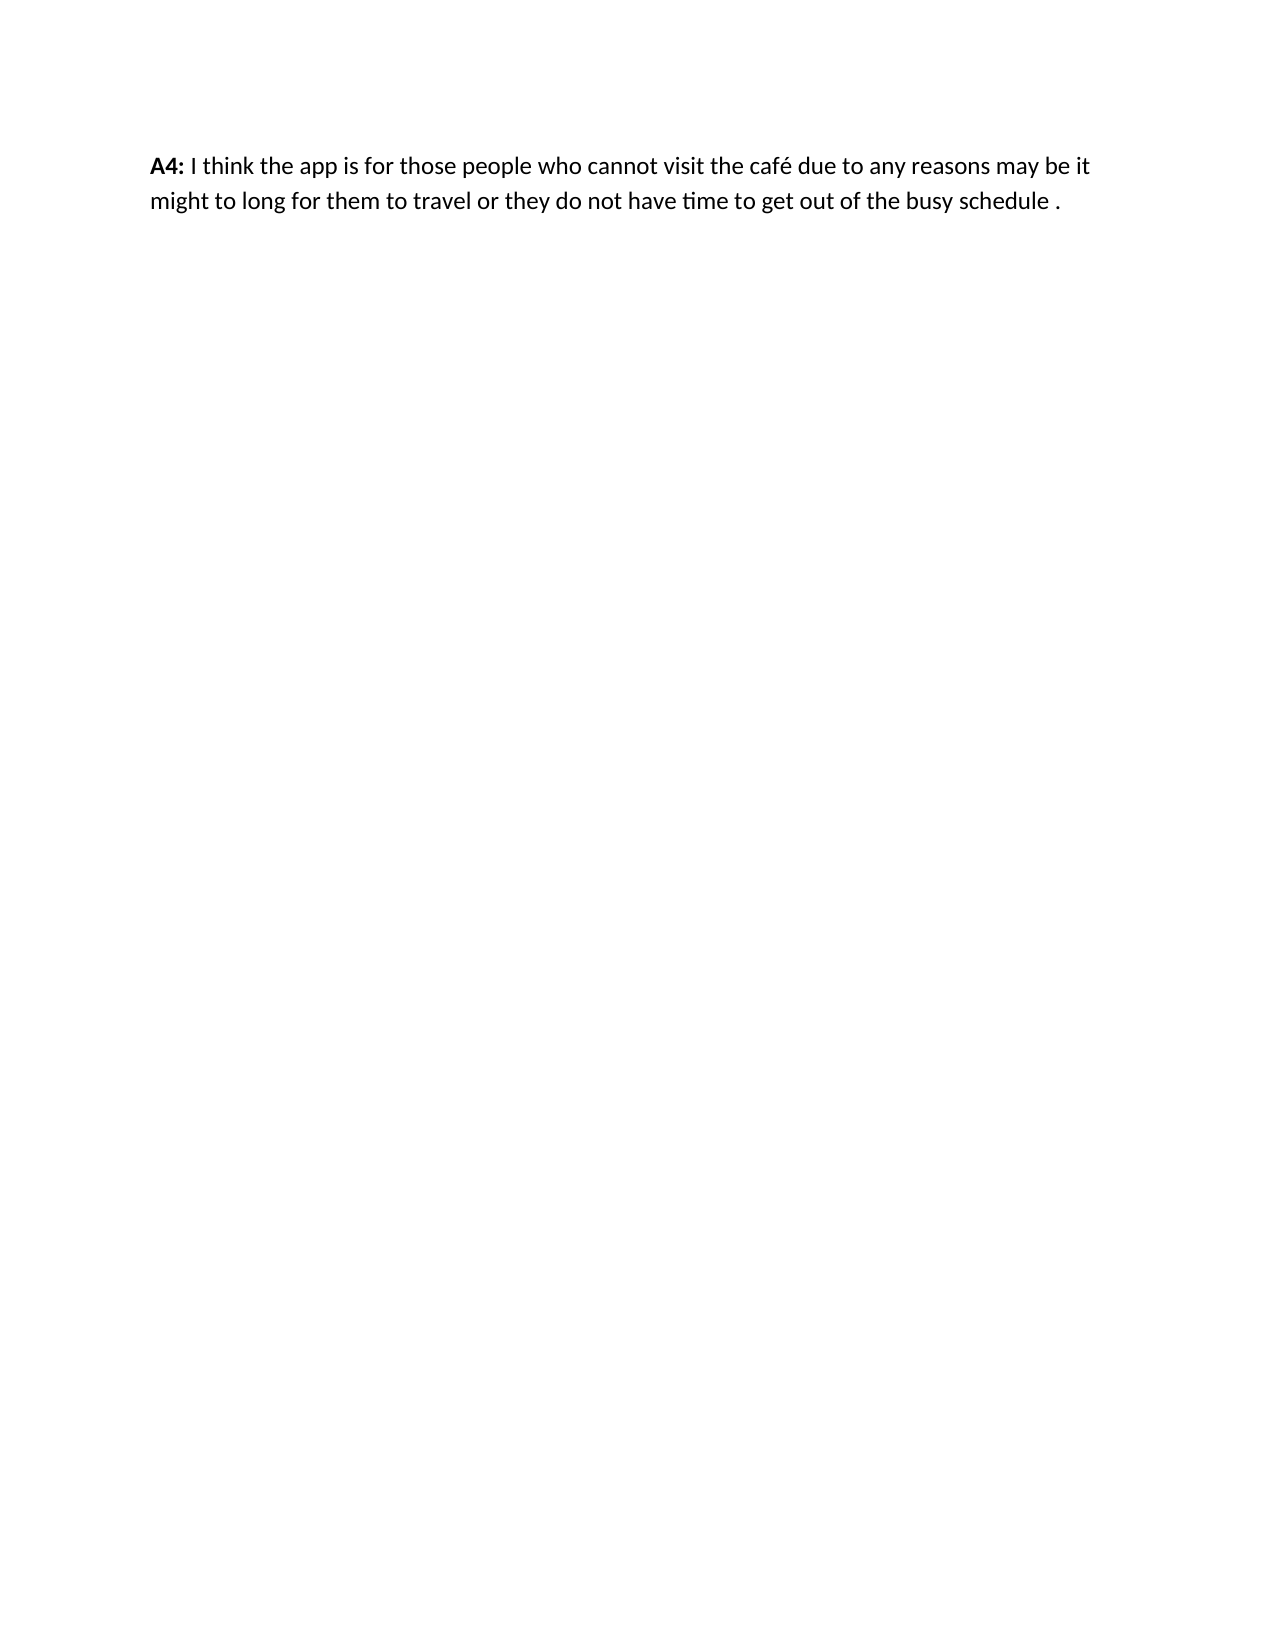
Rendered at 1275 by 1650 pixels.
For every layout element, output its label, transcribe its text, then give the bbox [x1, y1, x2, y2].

text A4: I think the app is for those people who cannot visit the café due to any reasons may be it might to long for them to travel or they do not have time to get out of the busy schedule . [150, 150, 1125, 216]
